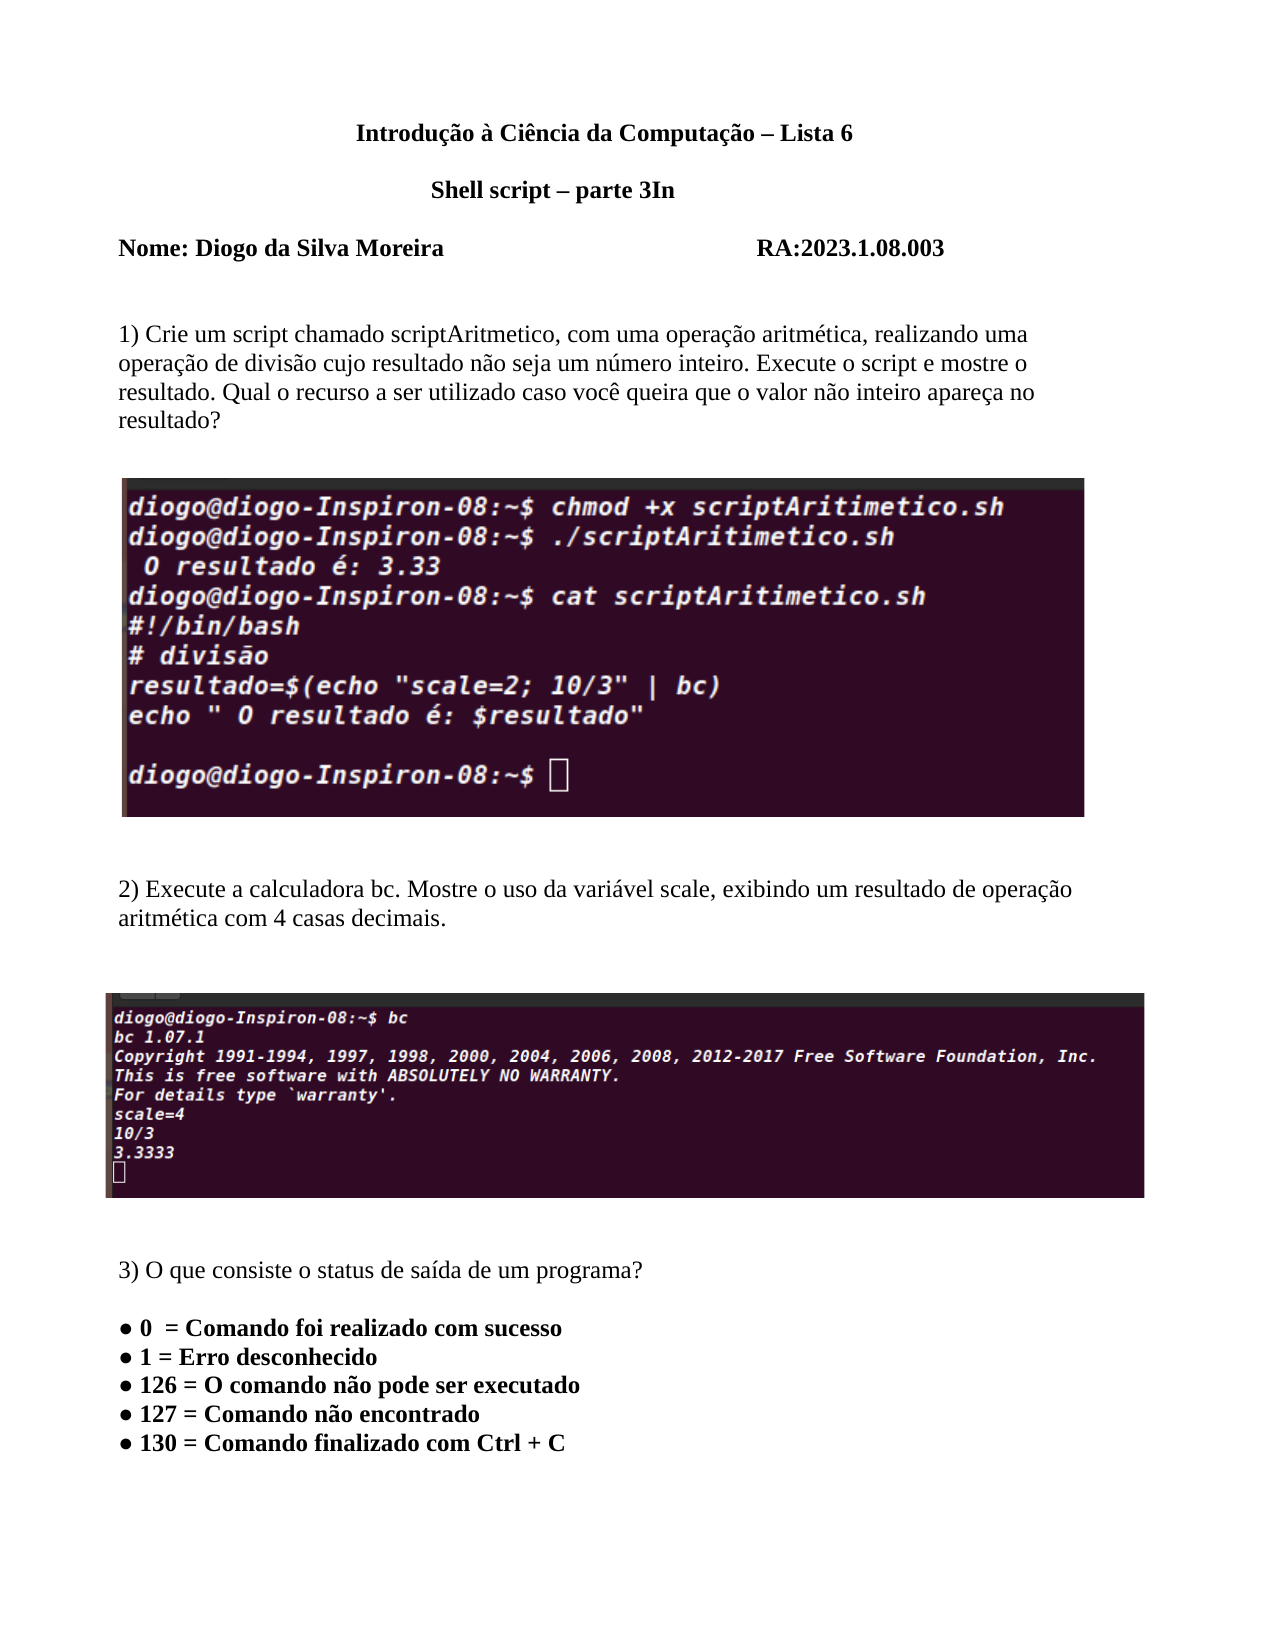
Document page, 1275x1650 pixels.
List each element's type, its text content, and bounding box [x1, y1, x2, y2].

text operação de divisão cujo resultado não seja um número inteiro. Execute o script e mostre o [118, 348, 1157, 377]
text aritmética com 4 casas decimais. [118, 903, 1157, 931]
text ● 1 = Erro desconhecido [118, 1342, 1157, 1371]
text ● 127 = Comando não encontrado [118, 1399, 1157, 1428]
text ● 130 = Comando finalizado com Ctrl + C [118, 1428, 1157, 1457]
text ● 0 = Comando foi realizado com sucesso [118, 1313, 1157, 1342]
text Introdução à Ciência da Computação – Lista 6 [118, 118, 1157, 147]
text 3) O que consiste o status de saída de um programa? [118, 1256, 1157, 1284]
picture [105, 993, 1145, 1198]
text resultado? [118, 406, 1157, 434]
text 1) Crie um script chamado scriptAritmetico, com uma operação aritmética, realizando uma [118, 319, 1157, 348]
picture [121, 478, 1085, 817]
text 2) Execute a calculadora bc. Mostre o uso da variável scale, exibindo um resultado de operação [118, 874, 1157, 903]
text Nome: Diogo da Silva Moreira RA:2023.1.08.003 [118, 233, 1157, 262]
text Shell script – parte 3In [118, 176, 1157, 204]
text ● 126 = O comando não pode ser executado [118, 1371, 1157, 1399]
text resultado. Qual o recurso a ser utilizado caso você queira que o valor não inteiro apareça no [118, 377, 1157, 406]
